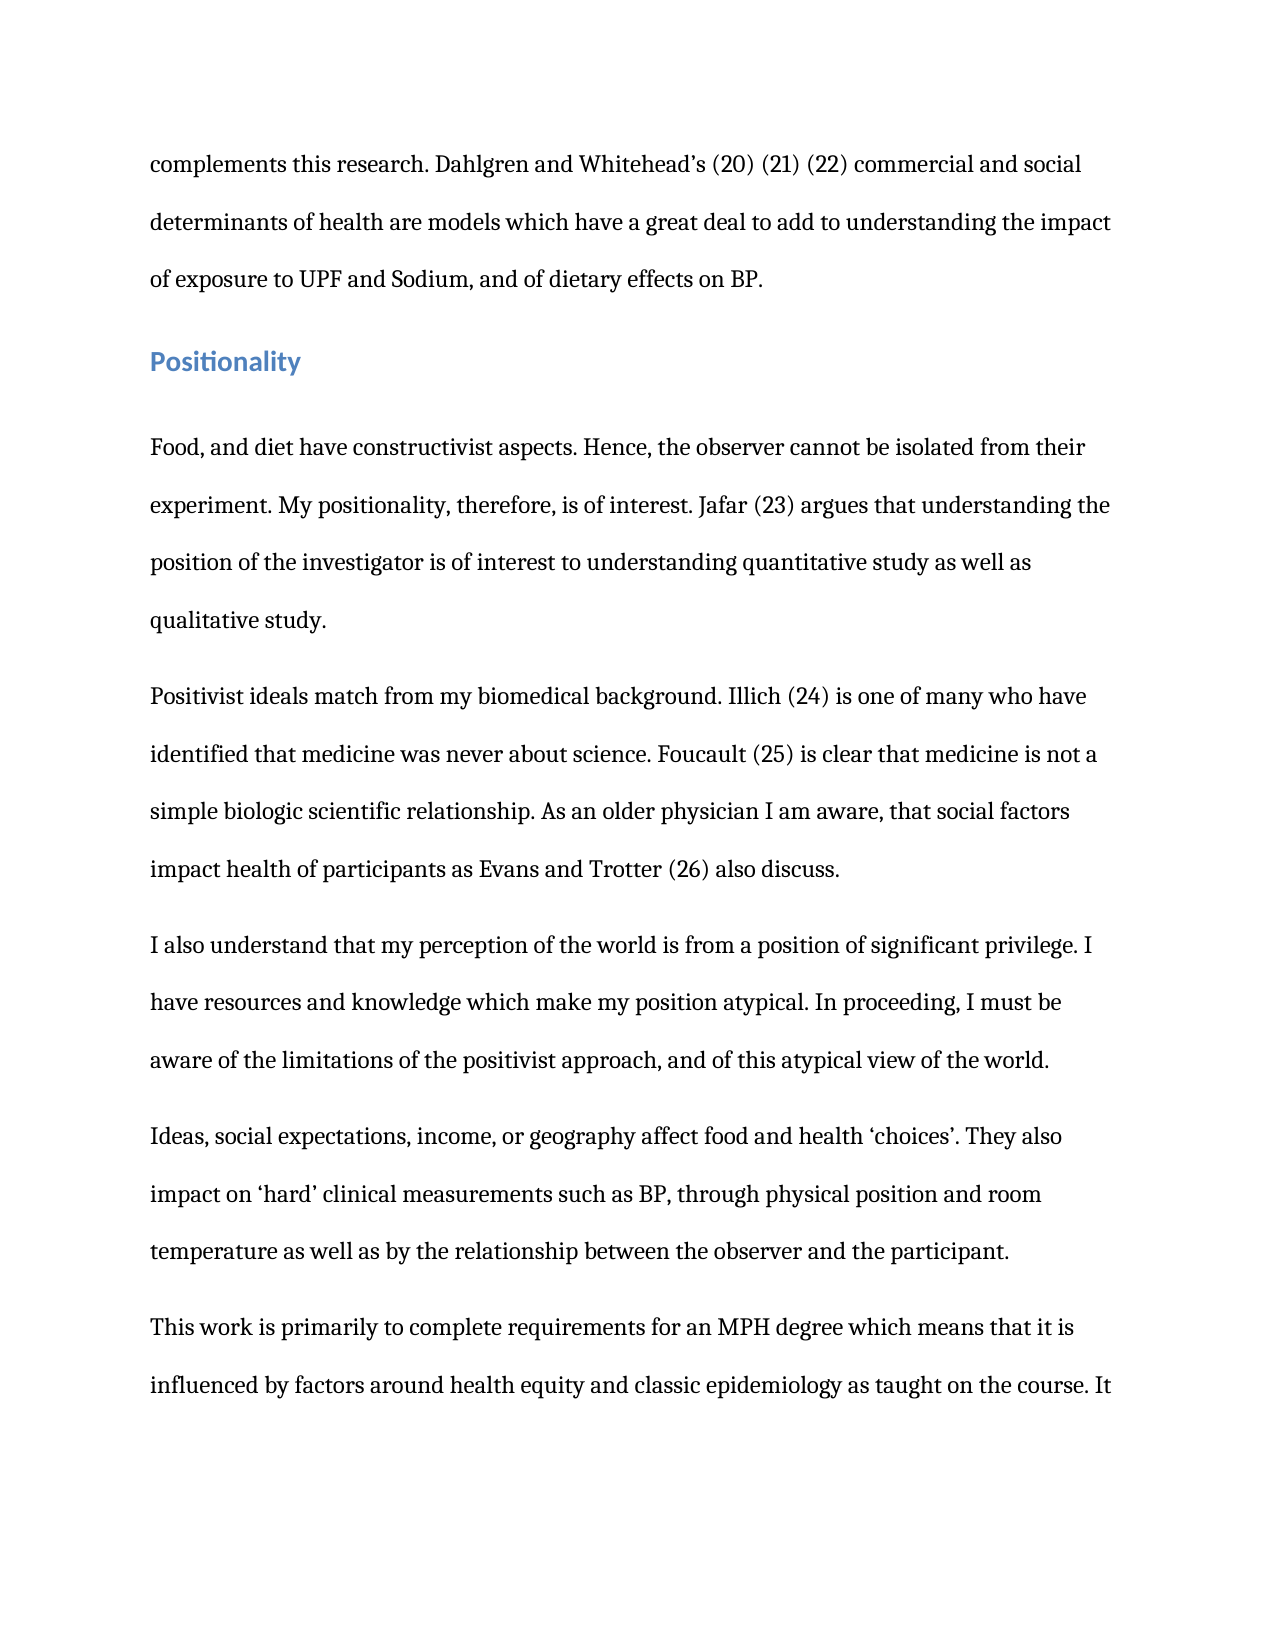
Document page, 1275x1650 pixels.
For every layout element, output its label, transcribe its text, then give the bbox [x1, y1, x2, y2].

text Positivist ideals match from my biomedical background. Illich (24) is one of many who have identified that medicine was never about science. Foucault (25) is clear that medicine is not a simple biologic scientific relationship. As an older physician I am aware, that social factors impact health of participants as Evans and Trotter (26) also discuss. [150, 682, 1125, 883]
text Food, and diet have constructivist aspects. Hence, the observer cannot be isolated from their experiment. My positionality, therefore, is of interest. Jafar (23) argues that understanding the position of the investigator is of interest to understanding quantitative study as well as qualitative study. [150, 433, 1125, 634]
text complements this research. Dahlgren and Whitehead’s (20) (21) (22) commercial and social determinants of health are models which have a great deal to add to understanding the impact of exposure to UPF and Sodium, and of dietary effects on BP. [150, 150, 1125, 294]
text Ideas, social expectations, income, or geography affect food and health ‘choices’. They also impact on ‘hard’ clinical measurements such as BP, through physical position and room temperature as well as by the relationship between the observer and the participant. [150, 1122, 1125, 1266]
text I also understand that my perception of the world is from a position of significant privilege. I have resources and knowledge which make my position atypical. In proceeding, I must be aware of the limitations of the positivist approach, and of this atypical view of the world. [150, 931, 1125, 1074]
subtitle Positionality [150, 343, 1125, 379]
text This work is primarily to complete requirements for an MPH degree which means that it is influenced by factors around health equity and classic epidemiology as taught on the course. It [150, 1313, 1125, 1399]
